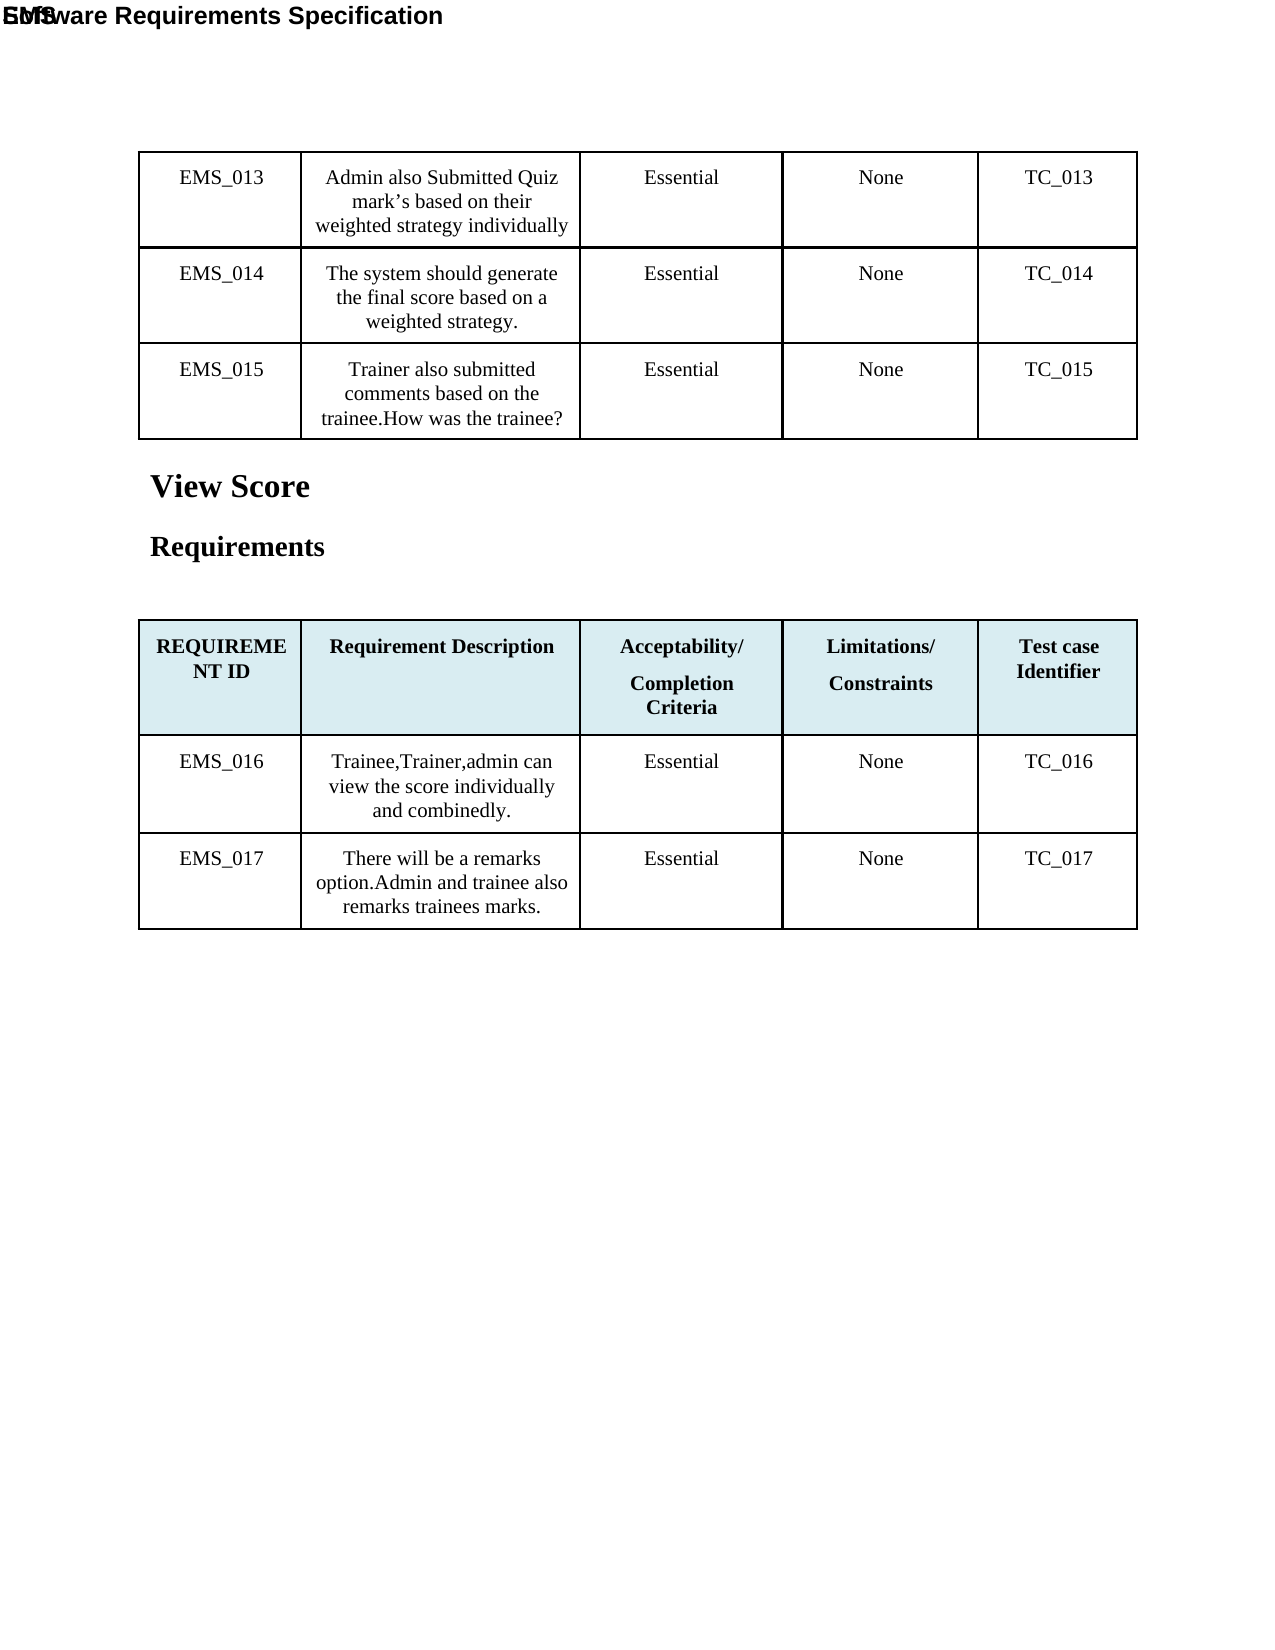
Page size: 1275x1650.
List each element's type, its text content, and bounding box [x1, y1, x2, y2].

table_cell Essential [581, 344, 781, 438]
table_cell TC_016 [979, 736, 1136, 832]
table_header REQUIREME NT ID [140, 621, 300, 734]
text Requirements [150, 529, 1194, 563]
table_cell None [784, 736, 977, 832]
table_cell Essential [581, 736, 781, 832]
table_header EMS_013 [140, 153, 300, 246]
table_cell Trainer also submitted comments based on the trainee.How was the trainee? [302, 344, 579, 438]
table_header Test case Identifier [979, 621, 1136, 734]
table_cell None [784, 834, 977, 927]
table_header Limitations/ Constraints [784, 621, 977, 734]
table_header None [784, 153, 977, 246]
table_cell The system should generate the final score based on a weighted strategy. [302, 249, 579, 342]
table_cell EMS_015 [140, 344, 300, 438]
table_header TC_013 [979, 153, 1136, 246]
table_cell There will be a remarks option.Admin and trainee also remarks trainees marks. [302, 834, 579, 927]
table_cell TC_015 [979, 344, 1136, 438]
table_header Requirement Description [302, 621, 579, 734]
table_cell Essential [581, 834, 781, 927]
table_cell Trainee,Trainer,admin can view the score individually and combinedly. [302, 736, 579, 832]
table_header Acceptability/ Completion Criteria [581, 621, 781, 734]
table_cell EMS_014 [140, 249, 300, 342]
text View Score [150, 466, 1194, 504]
table_cell EMS_016 [140, 736, 300, 832]
table_header Essential [581, 153, 781, 246]
table_cell Essential [581, 249, 781, 342]
table_cell TC_017 [979, 834, 1136, 927]
table_cell TC_014 [979, 249, 1136, 342]
table_cell None [784, 344, 977, 438]
table_cell EMS_017 [140, 834, 300, 927]
table_cell None [784, 249, 977, 342]
table_header Admin also Submitted Quiz mark’s based on their weighted strategy individually [302, 153, 579, 246]
